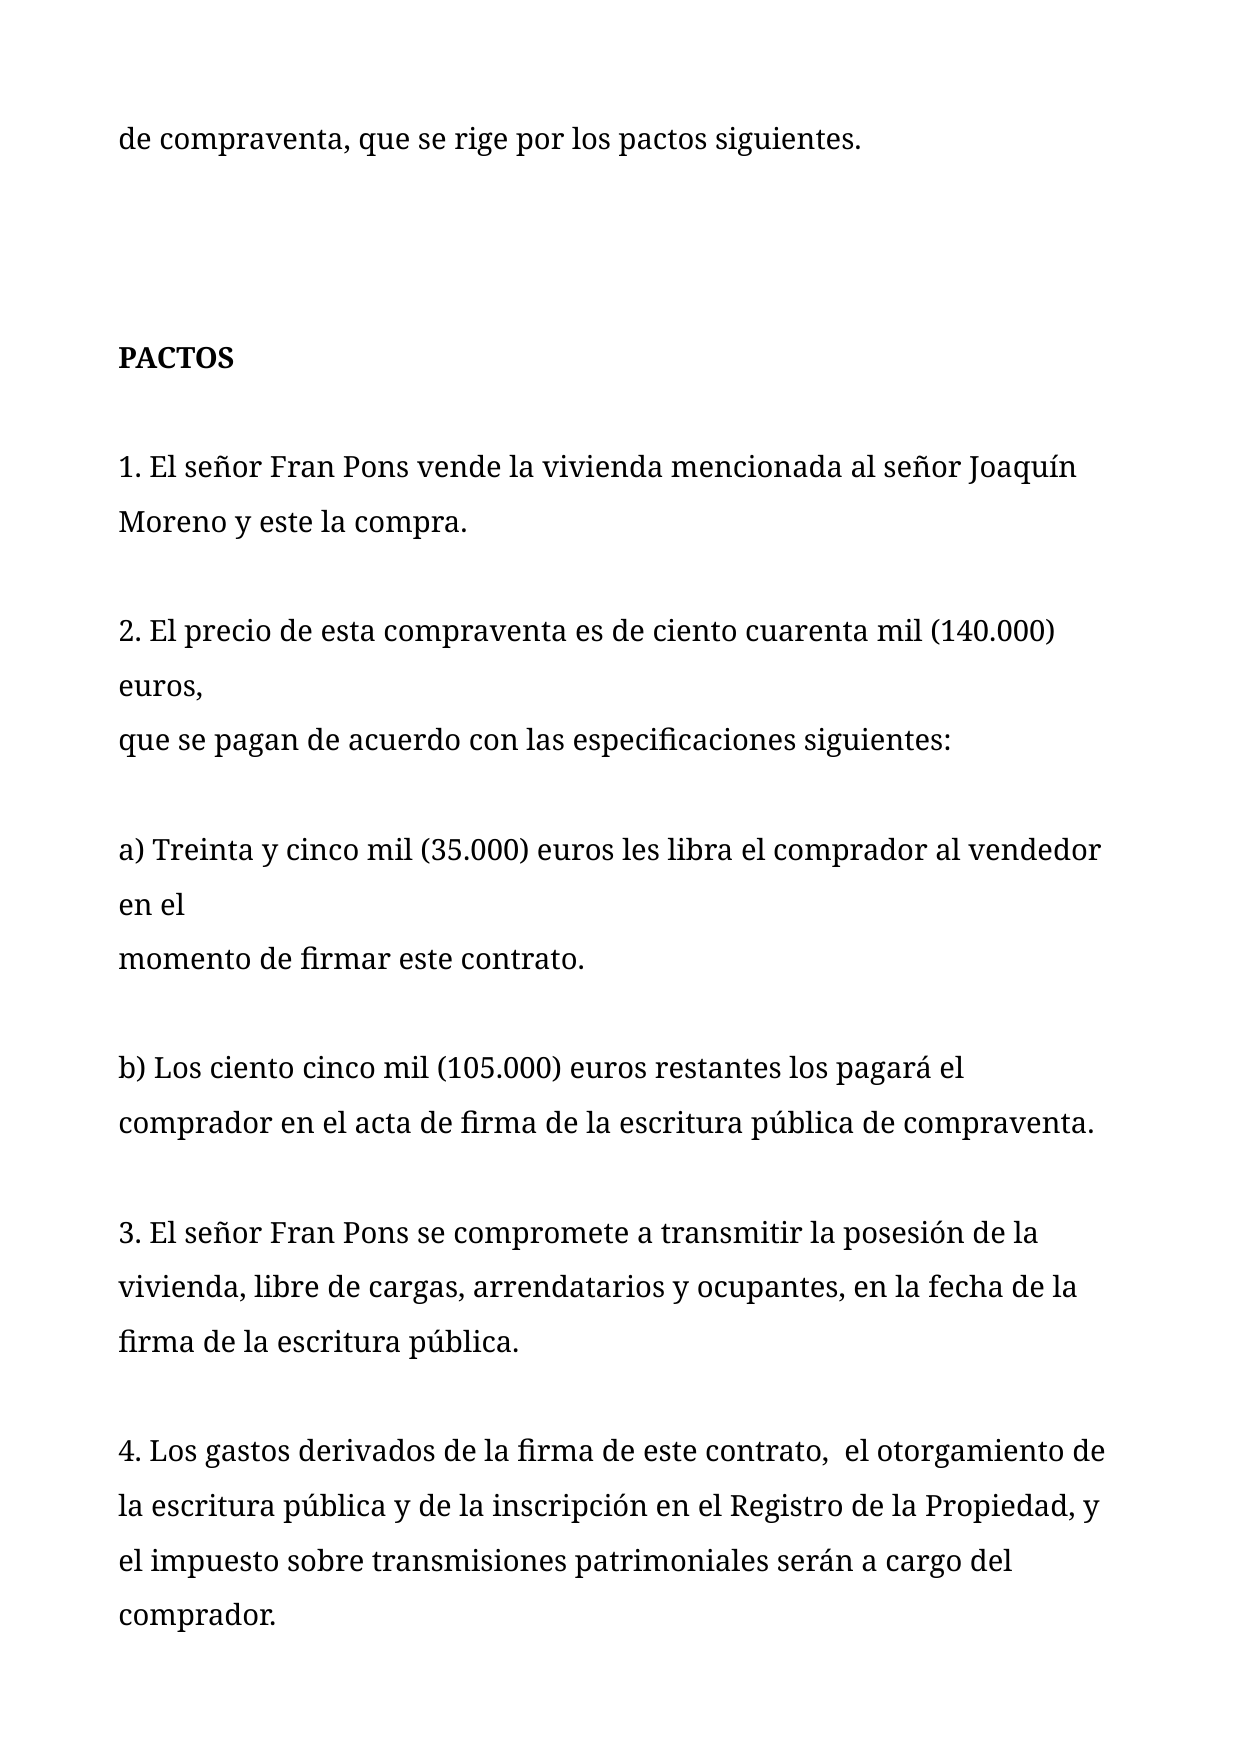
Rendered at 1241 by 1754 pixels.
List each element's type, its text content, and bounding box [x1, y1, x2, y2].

text de compraventa, que se rige por los pactos siguientes. [118, 118, 1122, 158]
text a) Treinta y cinco mil (35.000) euros les libra el comprador al vendedor en el [118, 829, 1122, 923]
text PACTOS [118, 337, 1122, 377]
text b) Los ciento cinco mil (105.000) euros restantes los pagará el comprador en el acta de firma de la escritura pública de compraventa. [118, 1048, 1122, 1142]
text 3. El señor Fran Pons se compromete a transmitir la posesión de la vivienda, libre de cargas, arrendatarios y ocupantes, en la fecha de la firma de la escritura pública. [118, 1212, 1122, 1361]
text 1. El señor Fran Pons vende la vivienda mencionada al señor Joaquín Moreno y este la compra. [118, 446, 1122, 541]
text momento de firmar este contrato. [118, 938, 1122, 978]
text que se pagan de acuerdo con las especificaciones siguientes: [118, 720, 1122, 759]
text 2. El precio de esta compraventa es de ciento cuarenta mil (140.000) euros, [118, 610, 1122, 705]
text 4. Los gastos derivados de la firma de este contrato, el otorgamiento de la escritura pública y de la inscripción en el Registro de la Propiedad, y el impuesto sobre transmisiones patrimoniales serán a cargo del comprador. [118, 1431, 1122, 1634]
